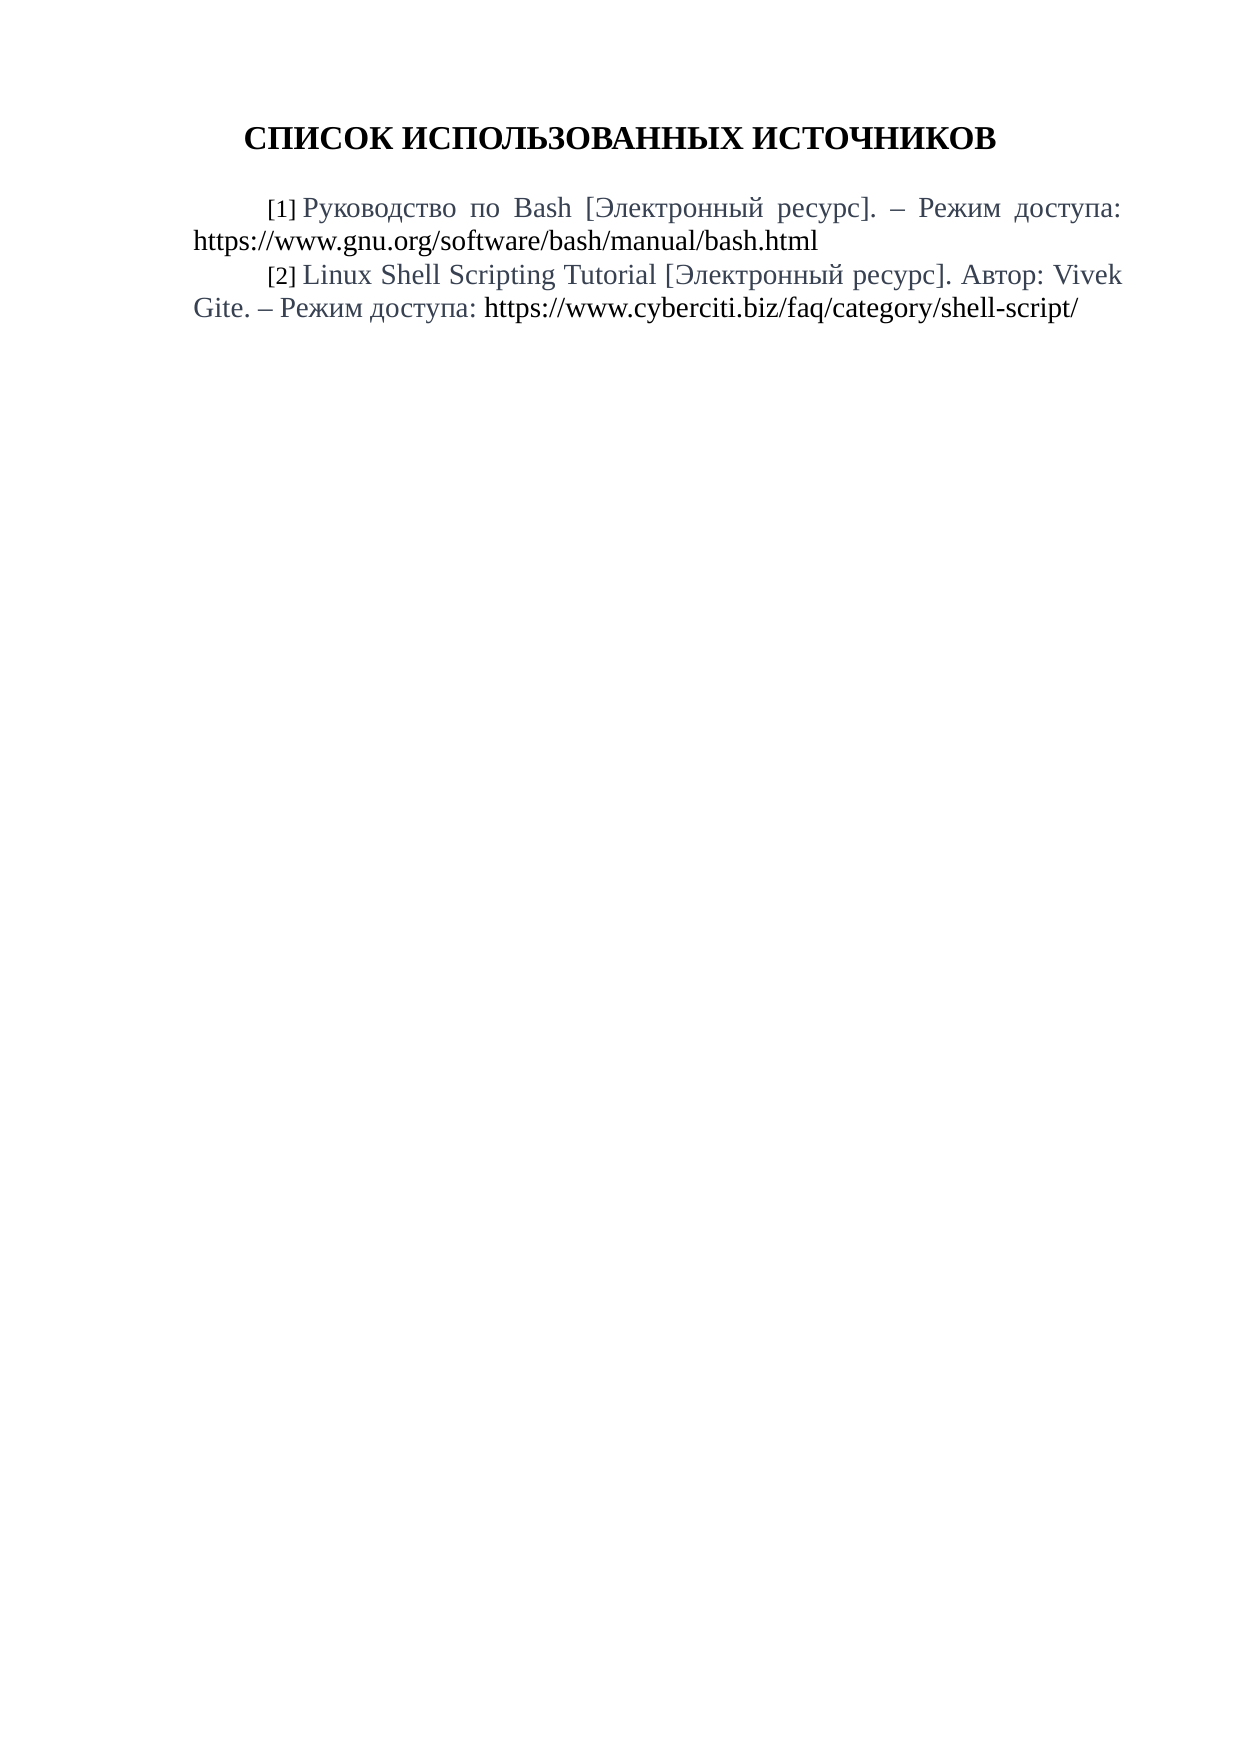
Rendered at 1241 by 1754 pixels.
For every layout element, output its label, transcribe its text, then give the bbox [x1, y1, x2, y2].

list Руководство по Bash [Электронный ресурс]. – Режим доступа: https://www.gnu.org/software/bash/manual/bash.html [193, 190, 1122, 257]
list Linux Shell Scripting Tutorial [Электронный ресурс]. Автор: Vivek Gite. – Режим доступа: https://www.cyberciti.biz/faq/category/shell-script/ [193, 257, 1122, 324]
subtitle СПИСОК ИСПОЛЬЗОВАННЫХ ИСТОЧНИКОВ [118, 118, 1122, 156]
